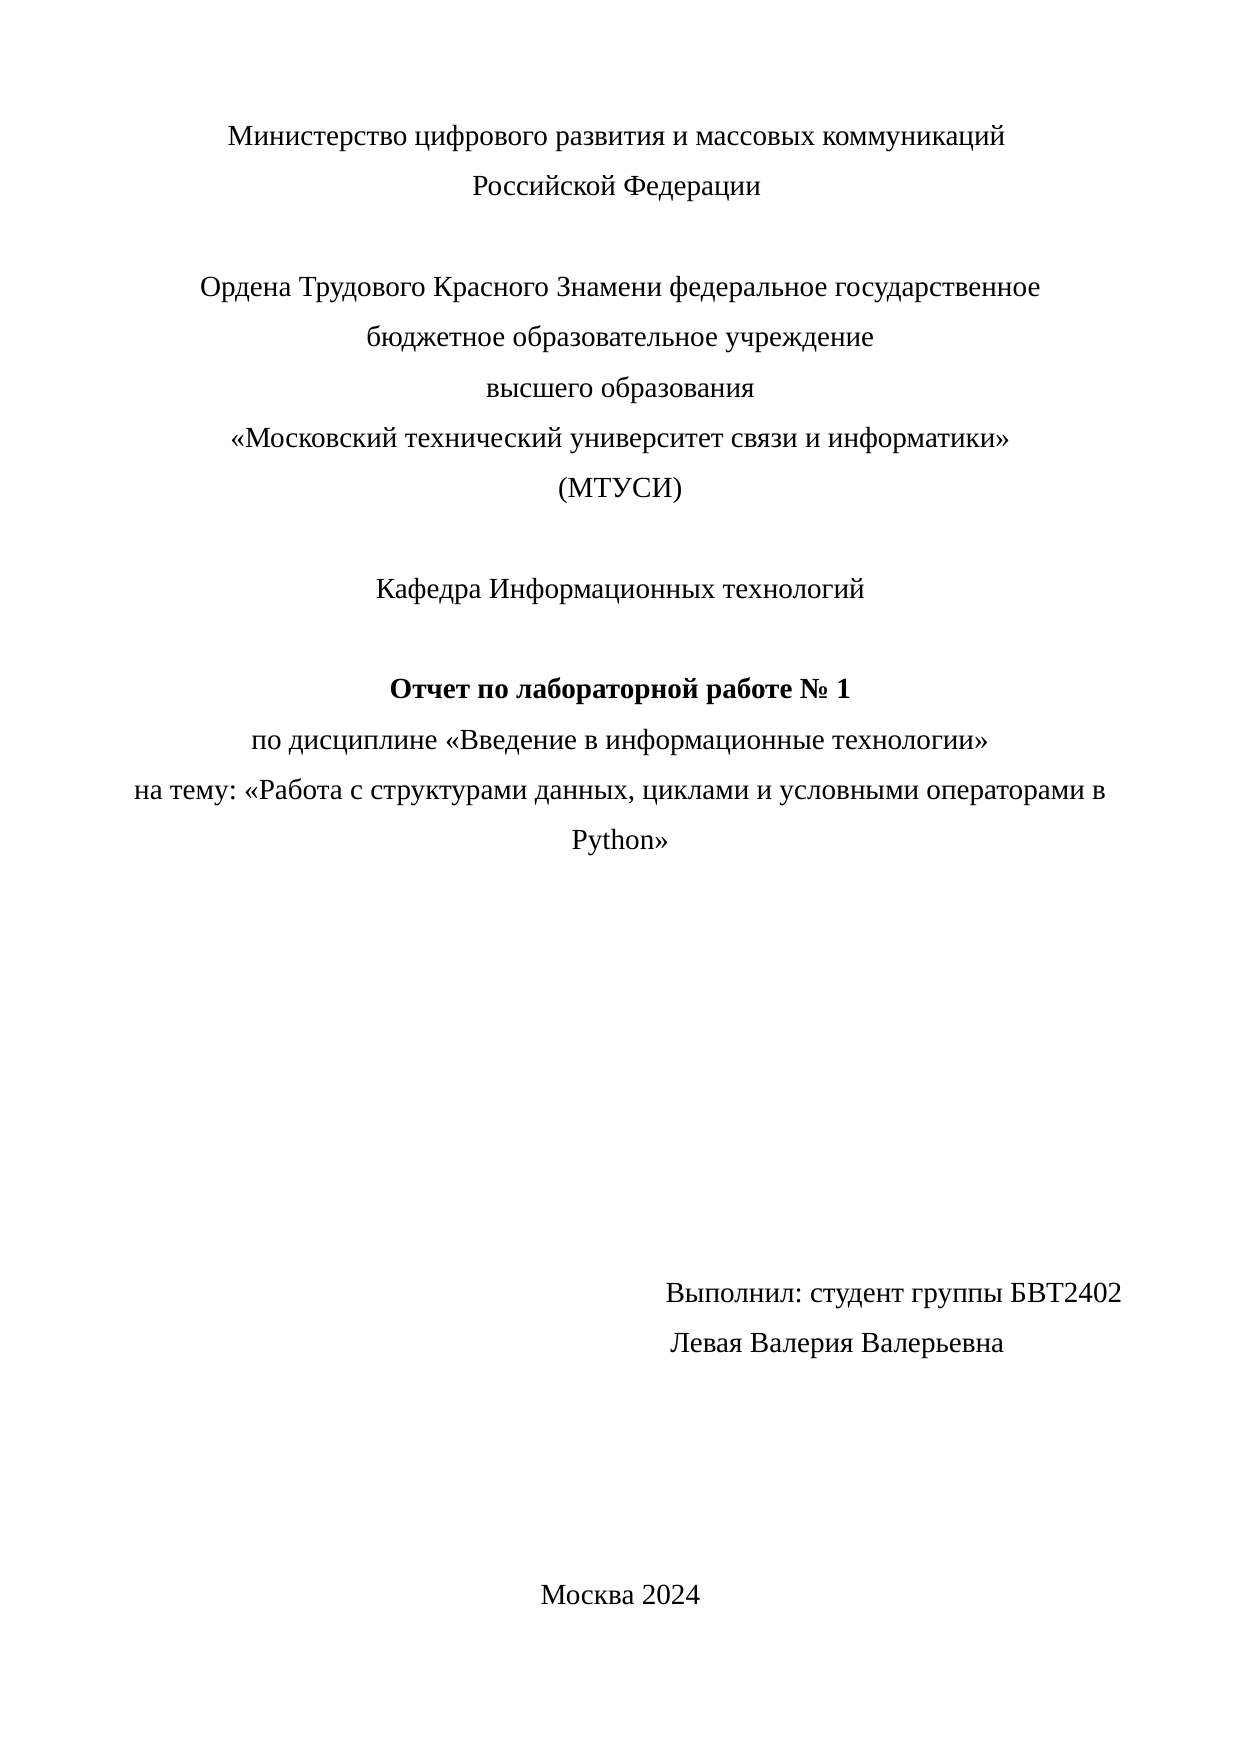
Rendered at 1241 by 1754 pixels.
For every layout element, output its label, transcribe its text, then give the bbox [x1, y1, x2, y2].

text «Московский технический университет связи и информатики» [118, 420, 1122, 453]
text Министерство цифрового развития и массовых коммуникаций [118, 118, 1122, 152]
text по дисциплине «Введение в информационные технологии» [118, 722, 1122, 755]
text Москва 2024 [118, 1577, 1122, 1611]
text Кафедра Информационных технологий [118, 571, 1122, 604]
text Российской Федерации [118, 168, 1122, 202]
text на тему: «Работа с структурами данных, циклами и условными операторами в Python» [118, 772, 1122, 856]
text бюджетное образовательное учреждение [118, 319, 1122, 353]
text (МТУСИ) [118, 470, 1122, 504]
text Отчет по лабораторной работе № 1 [118, 672, 1122, 705]
text высшего образования [118, 370, 1122, 403]
text Левая Валерия Валерьевна [118, 1326, 1004, 1359]
text Ордена Трудового Красного Знамени федеральное государственное [118, 269, 1122, 303]
text Выполнил: студент группы БВТ2402 [118, 1275, 1122, 1309]
